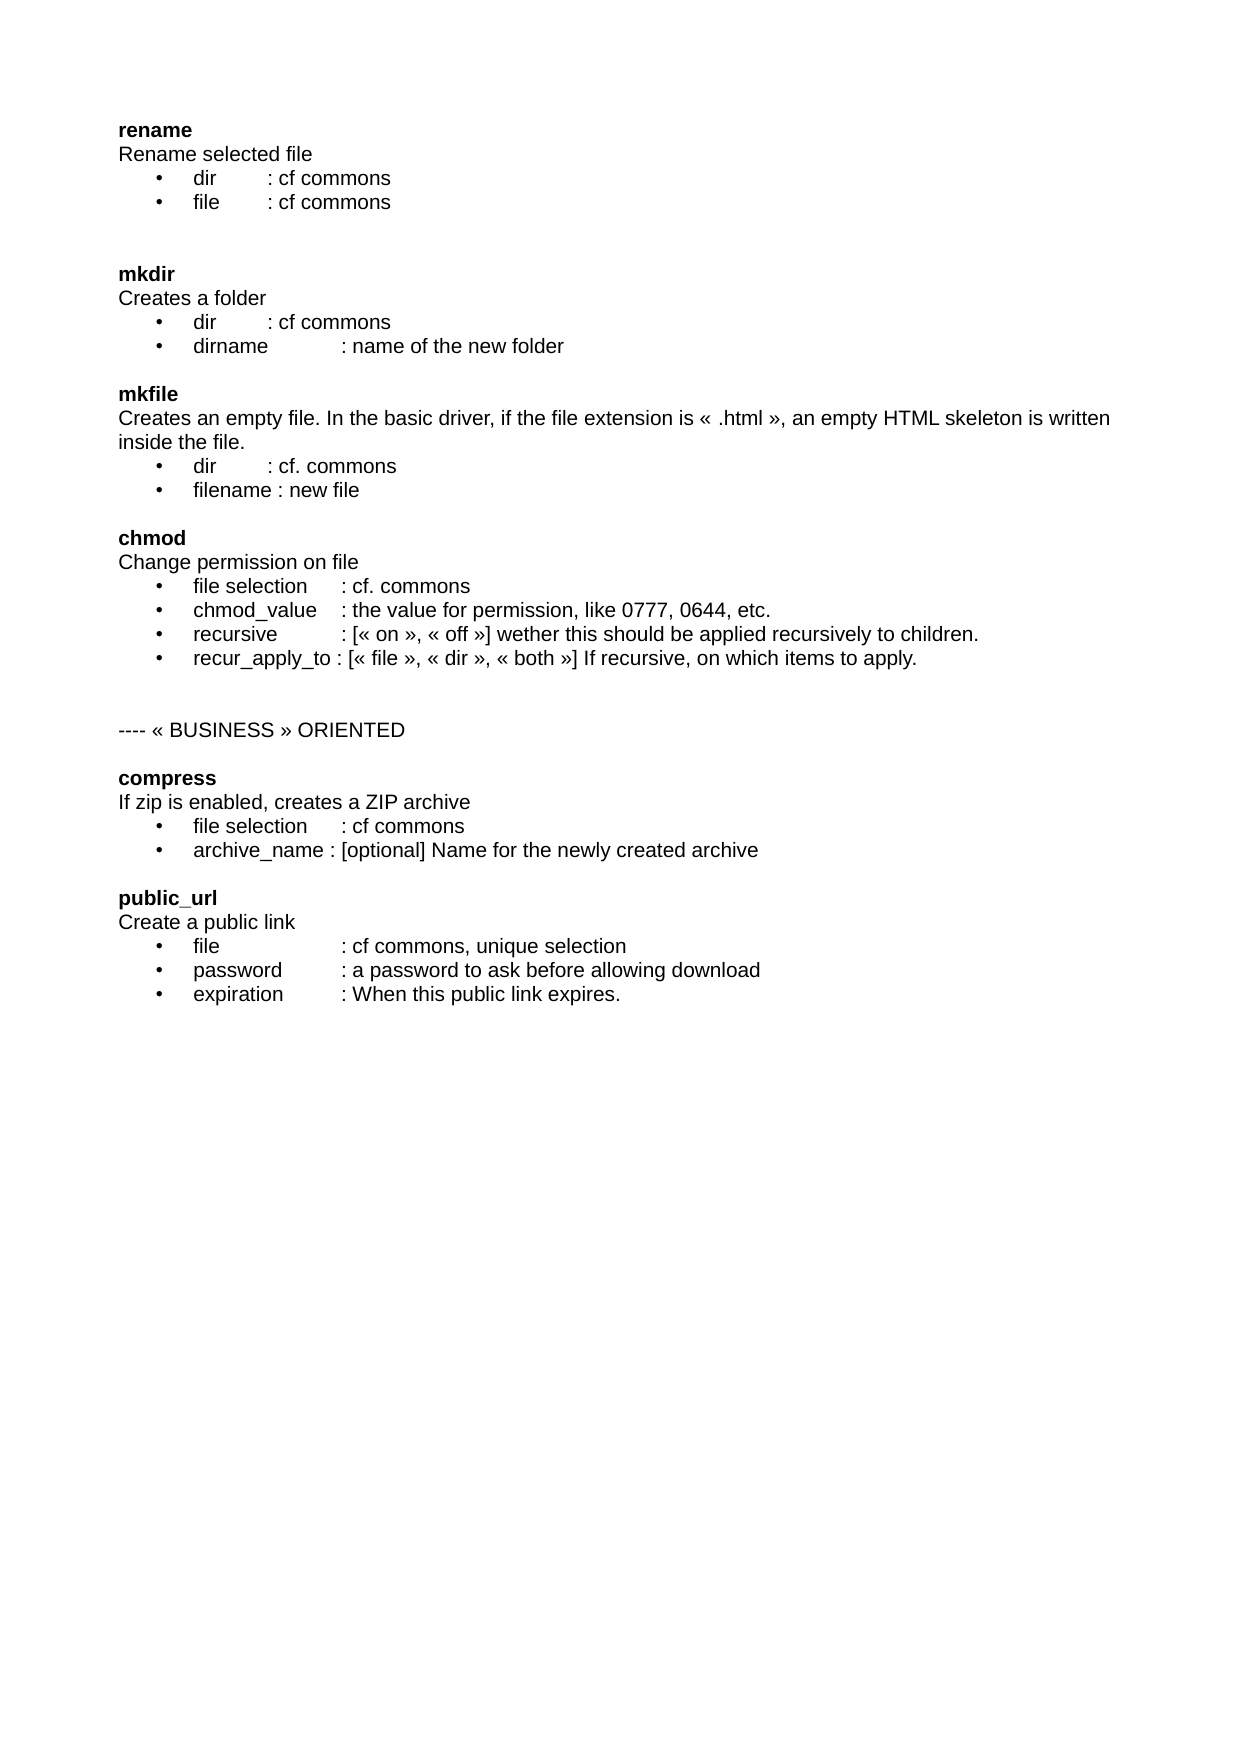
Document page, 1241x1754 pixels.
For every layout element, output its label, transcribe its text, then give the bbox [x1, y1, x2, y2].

list dir : cf. commons [156, 454, 1122, 478]
list recursive : [« on », « off »] wether this should be applied recursively to children. [156, 622, 1122, 646]
list archive_name : [optional] Name for the newly created archive [156, 838, 1122, 862]
text If zip is enabled, creates a ZIP archive [118, 790, 1122, 814]
list file selection : cf commons [156, 814, 1122, 838]
list chmod_value : the value for permission, like 0777, 0644, etc. [156, 598, 1122, 622]
text mkfile [118, 382, 1122, 406]
list dirname : name of the new folder [156, 334, 1122, 358]
text public_url [118, 886, 1122, 910]
list password : a password to ask before allowing download [156, 958, 1122, 982]
list file : cf commons [156, 190, 1122, 214]
list dir : cf commons [156, 166, 1122, 190]
list filename : new file [156, 478, 1122, 502]
list dir : cf commons [156, 310, 1122, 334]
text Creates a folder [118, 286, 1122, 310]
text compress [118, 766, 1122, 790]
list recur_apply_to : [« file », « dir », « both »] If recursive, on which items to apply. [156, 646, 1122, 670]
text ---- « BUSINESS » ORIENTED [118, 718, 1122, 742]
text rename [118, 118, 1122, 142]
list file : cf commons, unique selection [156, 934, 1122, 958]
text chmod [118, 526, 1122, 550]
text Create a public link [118, 910, 1122, 934]
text Creates an empty file. In the basic driver, if the file extension is « .html », an empty HTML skeleton is written inside the file. [118, 406, 1122, 454]
list expiration : When this public link expires. [156, 982, 1122, 1006]
list file selection : cf. commons [156, 574, 1122, 598]
text Change permission on file [118, 550, 1122, 574]
text mkdir [118, 262, 1122, 286]
text Rename selected file [118, 142, 1122, 166]
